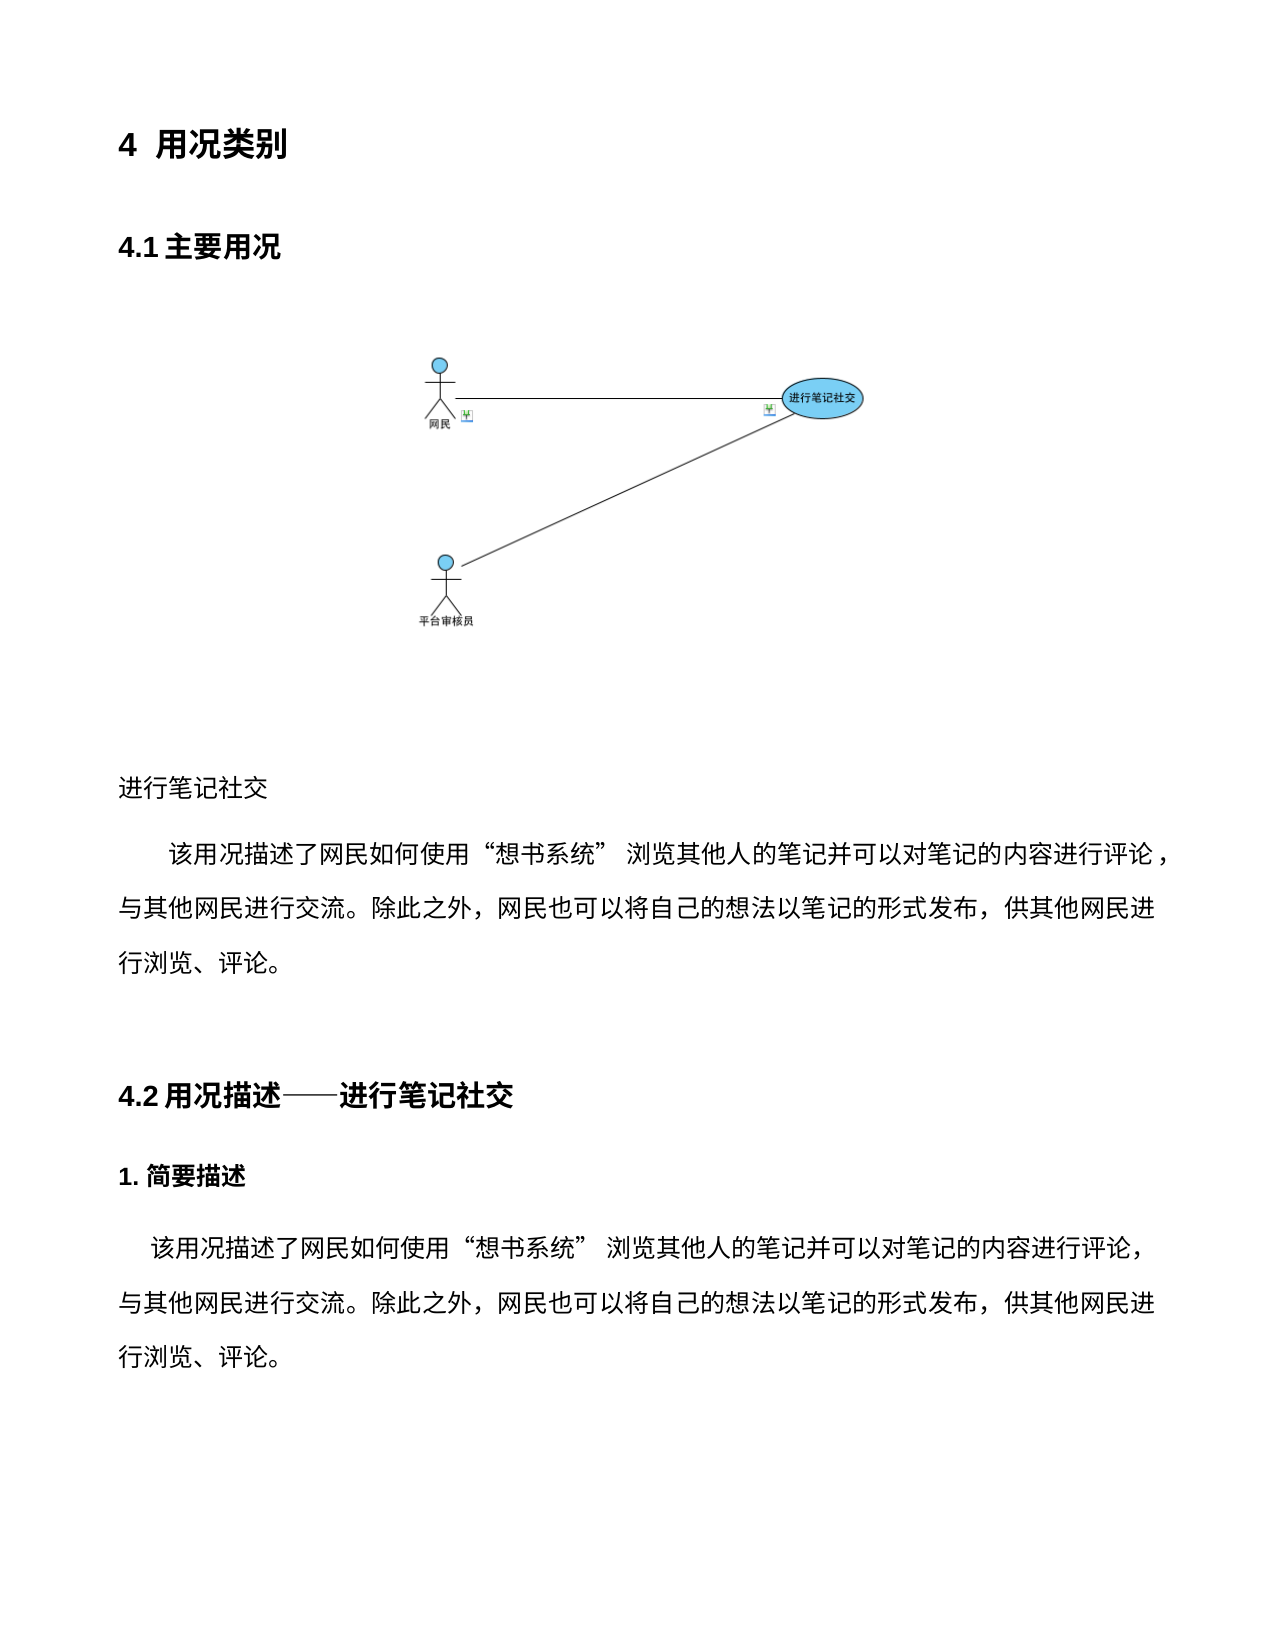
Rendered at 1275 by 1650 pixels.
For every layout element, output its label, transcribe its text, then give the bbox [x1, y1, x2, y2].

text 4.2用况描述——进行笔记社交 [118, 1072, 1157, 1114]
picture [359, 299, 916, 689]
text 进行笔记社交 [118, 768, 1157, 804]
text 该用况描述了网民如何使用“想书系统” 浏览其他人的笔记并可以对笔记的内容进行评论，与其他网民进行交流。除此之外，网民也可以将自己的想法以笔记的形式发布，供其他网民进行浏览、评论。 [118, 834, 1157, 979]
subtitle 4.1主要用况 [118, 224, 1157, 266]
subtitle 1. 简要描述 [118, 1156, 1157, 1192]
text 该用况描述了网民如何使用“想书系统” 浏览其他人的笔记并可以对笔记的内容进行评论，与其他网民进行交流。除此之外，网民也可以将自己的想法以笔记的形式发布，供其他网民进行浏览、评论。 [118, 1229, 1157, 1374]
subtitle 4 用况类别 [118, 118, 1157, 166]
